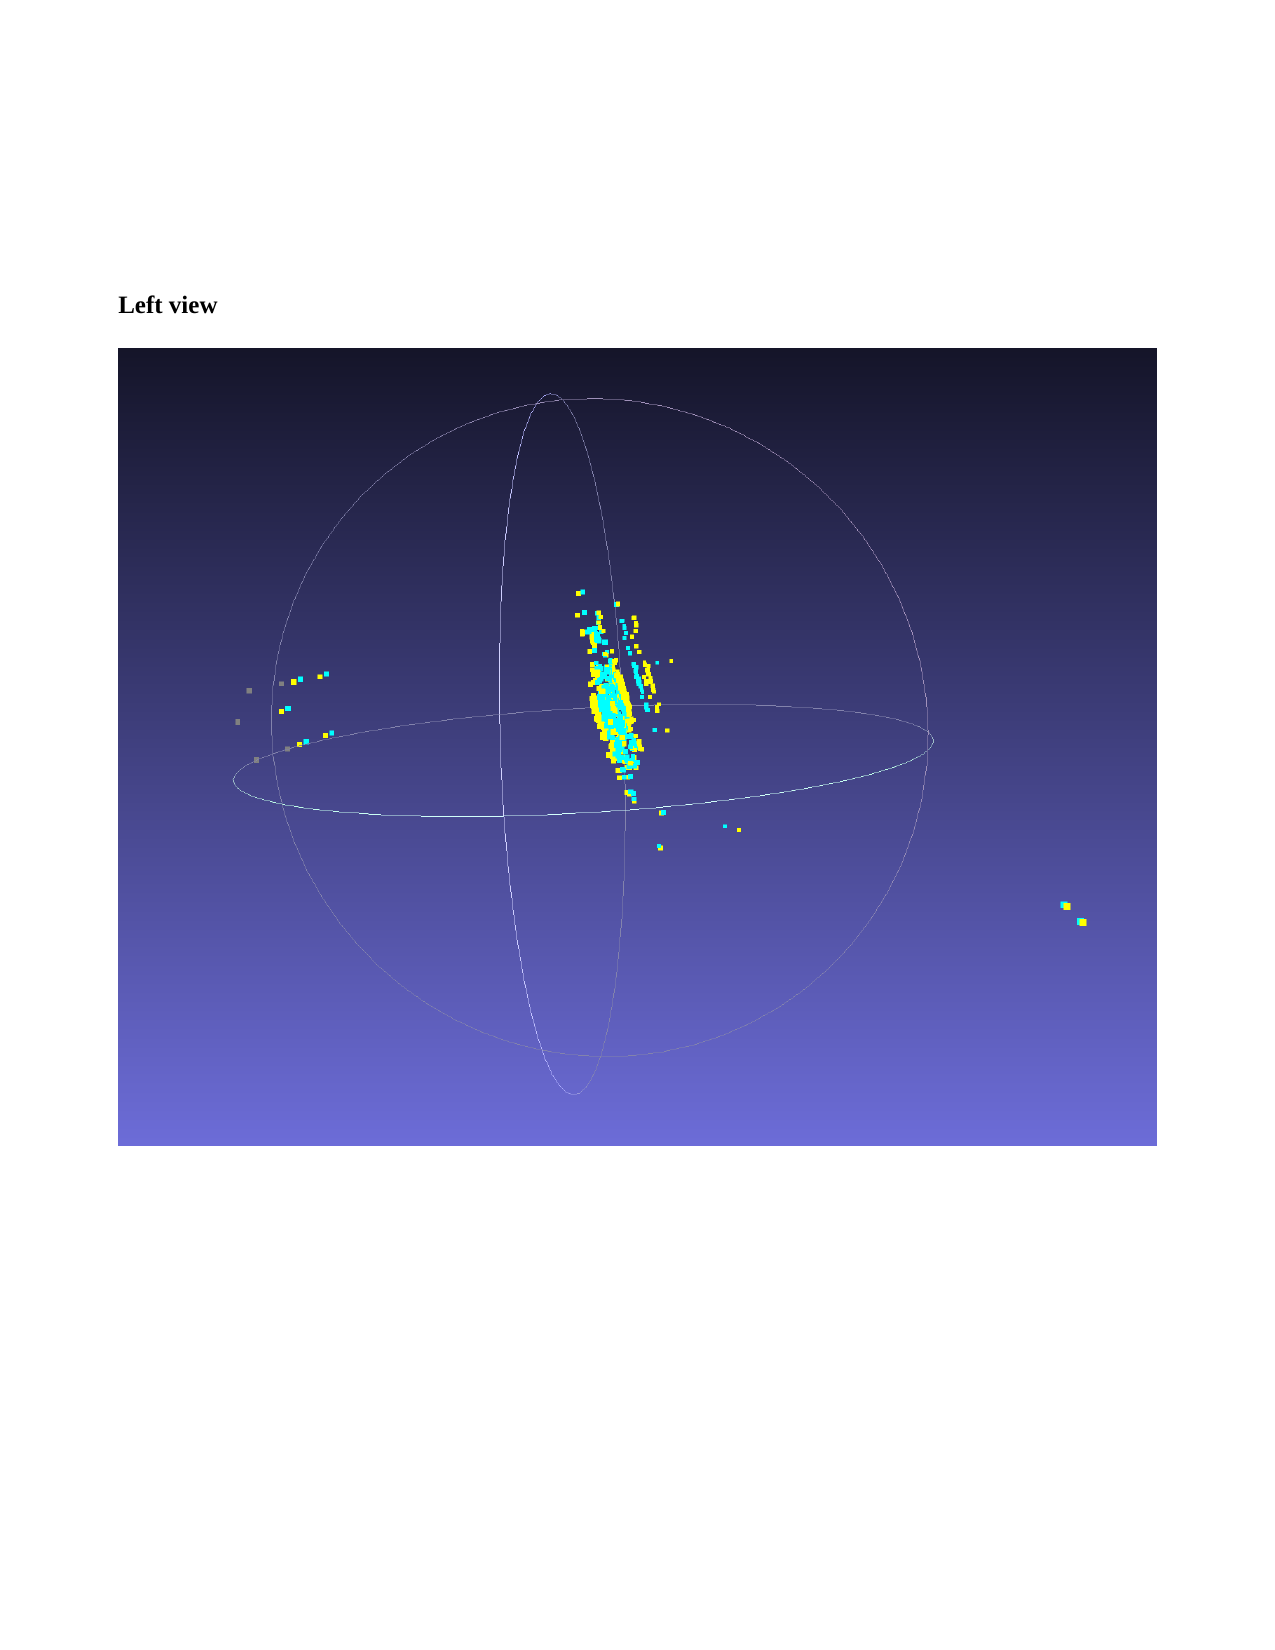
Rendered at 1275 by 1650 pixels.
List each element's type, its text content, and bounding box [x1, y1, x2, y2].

picture [118, 348, 1157, 1146]
text Left view [118, 291, 1157, 319]
